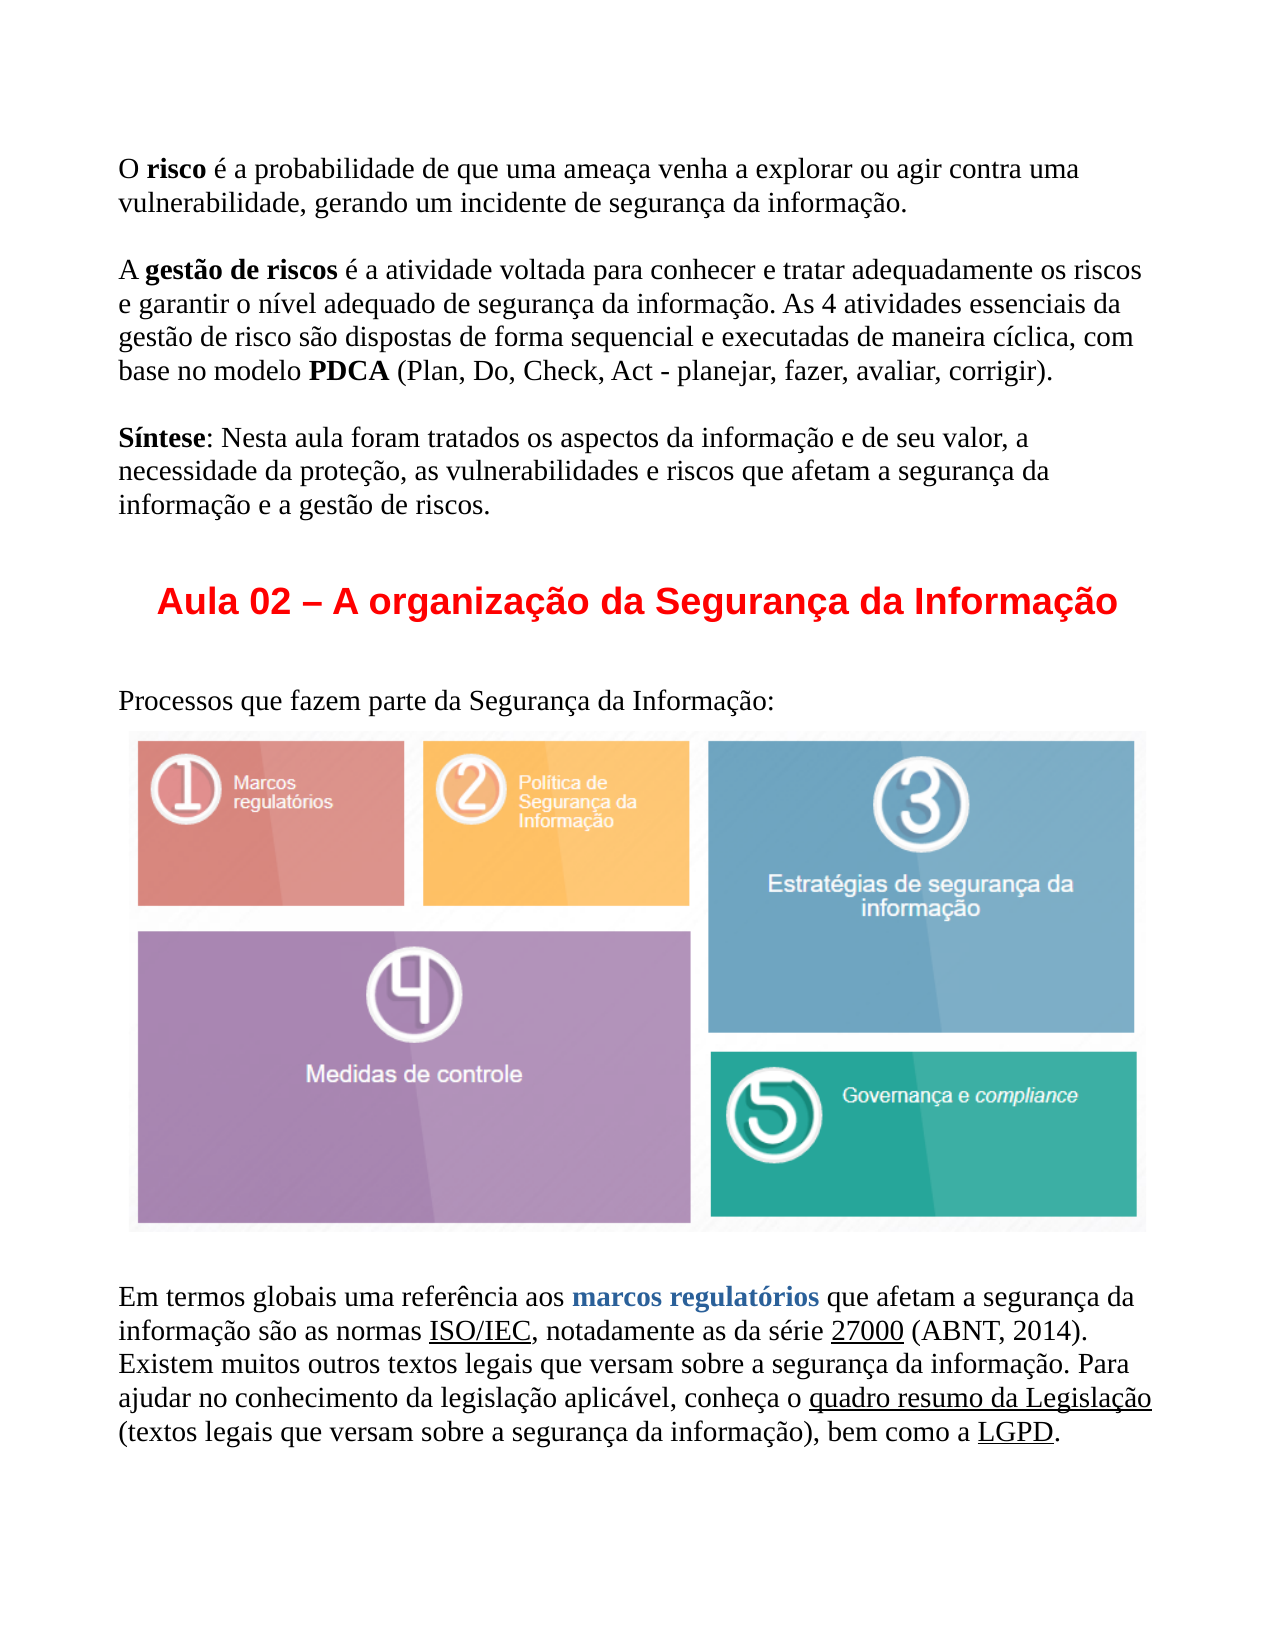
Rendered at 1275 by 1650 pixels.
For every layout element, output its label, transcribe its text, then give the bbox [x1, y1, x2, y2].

text Em termos globais uma referência aos marcos regulatórios que afetam a segurança da informação são as normas ISO/IEC, notadamente as da série 27000 (ABNT, 2014). Existem muitos outros textos legais que versam sobre a segurança da informação. Para ajudar no conhecimento da legislação aplicável, conheça o quadro resumo da Legislação (textos legais que versam sobre a segurança da informação), bem como a LGPD. [118, 1279, 1157, 1447]
text Síntese: Nesta aula foram tratados os aspectos da informação e de seu valor, a necessidade da proteção, as vulnerabilidades e riscos que afetam a segurança da informação e a gestão de riscos. [118, 420, 1157, 521]
picture [128, 731, 1147, 1232]
text O risco é a probabilidade de que uma ameaça venha a explorar ou agir contra uma vulnerabilidade, gerando um incidente de segurança da informação. [118, 152, 1157, 219]
subtitle Aula 02 – A organização da Segurança da Informação [118, 579, 1157, 623]
text Processos que fazem parte da Segurança da Informação: [118, 683, 1157, 717]
text A gestão de riscos é a atividade voltada para conhecer e tratar adequadamente os riscos e garantir o nível adequado de segurança da informação. As 4 atividades essenciais da gestão de risco são dispostas de forma sequencial e executadas de maneira cíclica, com base no modelo PDCA (Plan, Do, Check, Act - planejar, fazer, avaliar, corrigir). [118, 252, 1157, 386]
